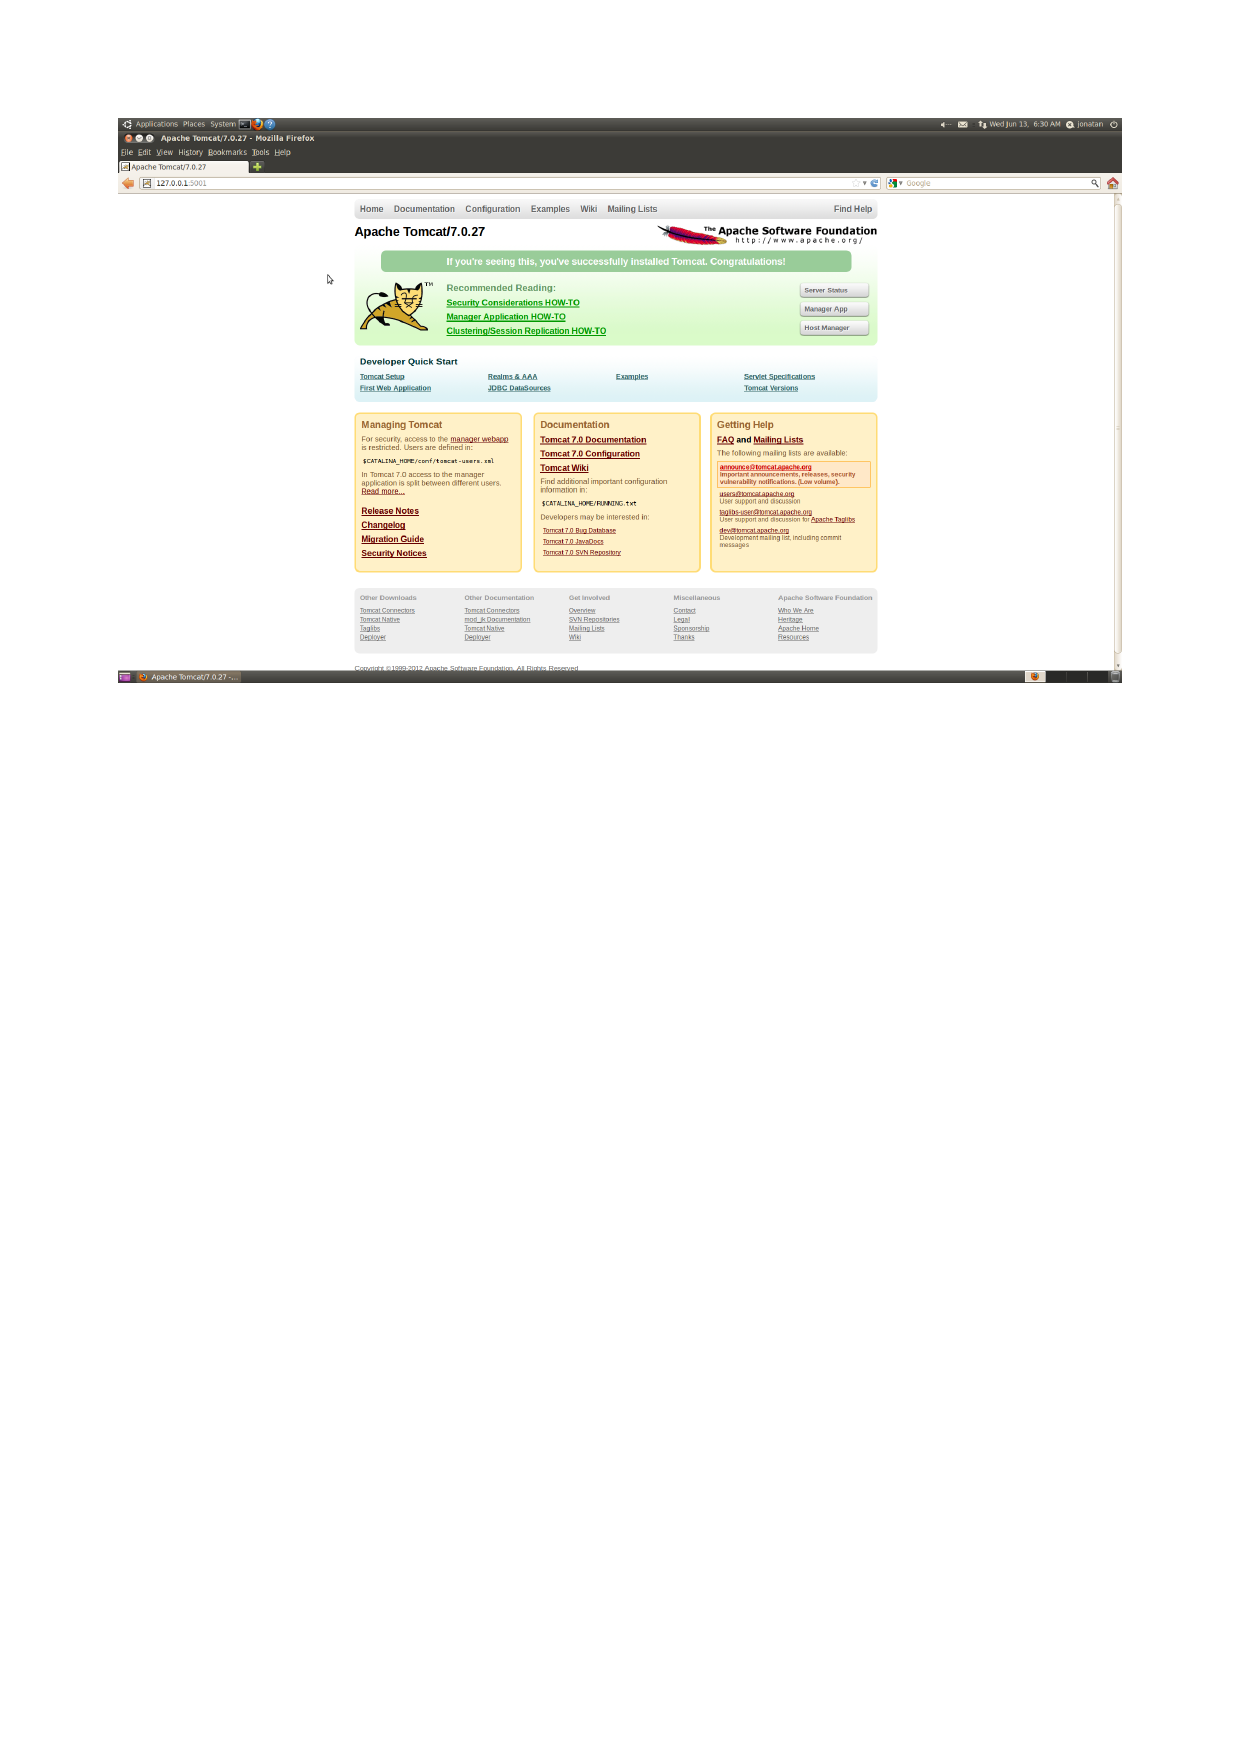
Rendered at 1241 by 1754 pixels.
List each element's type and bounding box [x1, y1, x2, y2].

picture [118, 118, 1122, 683]
